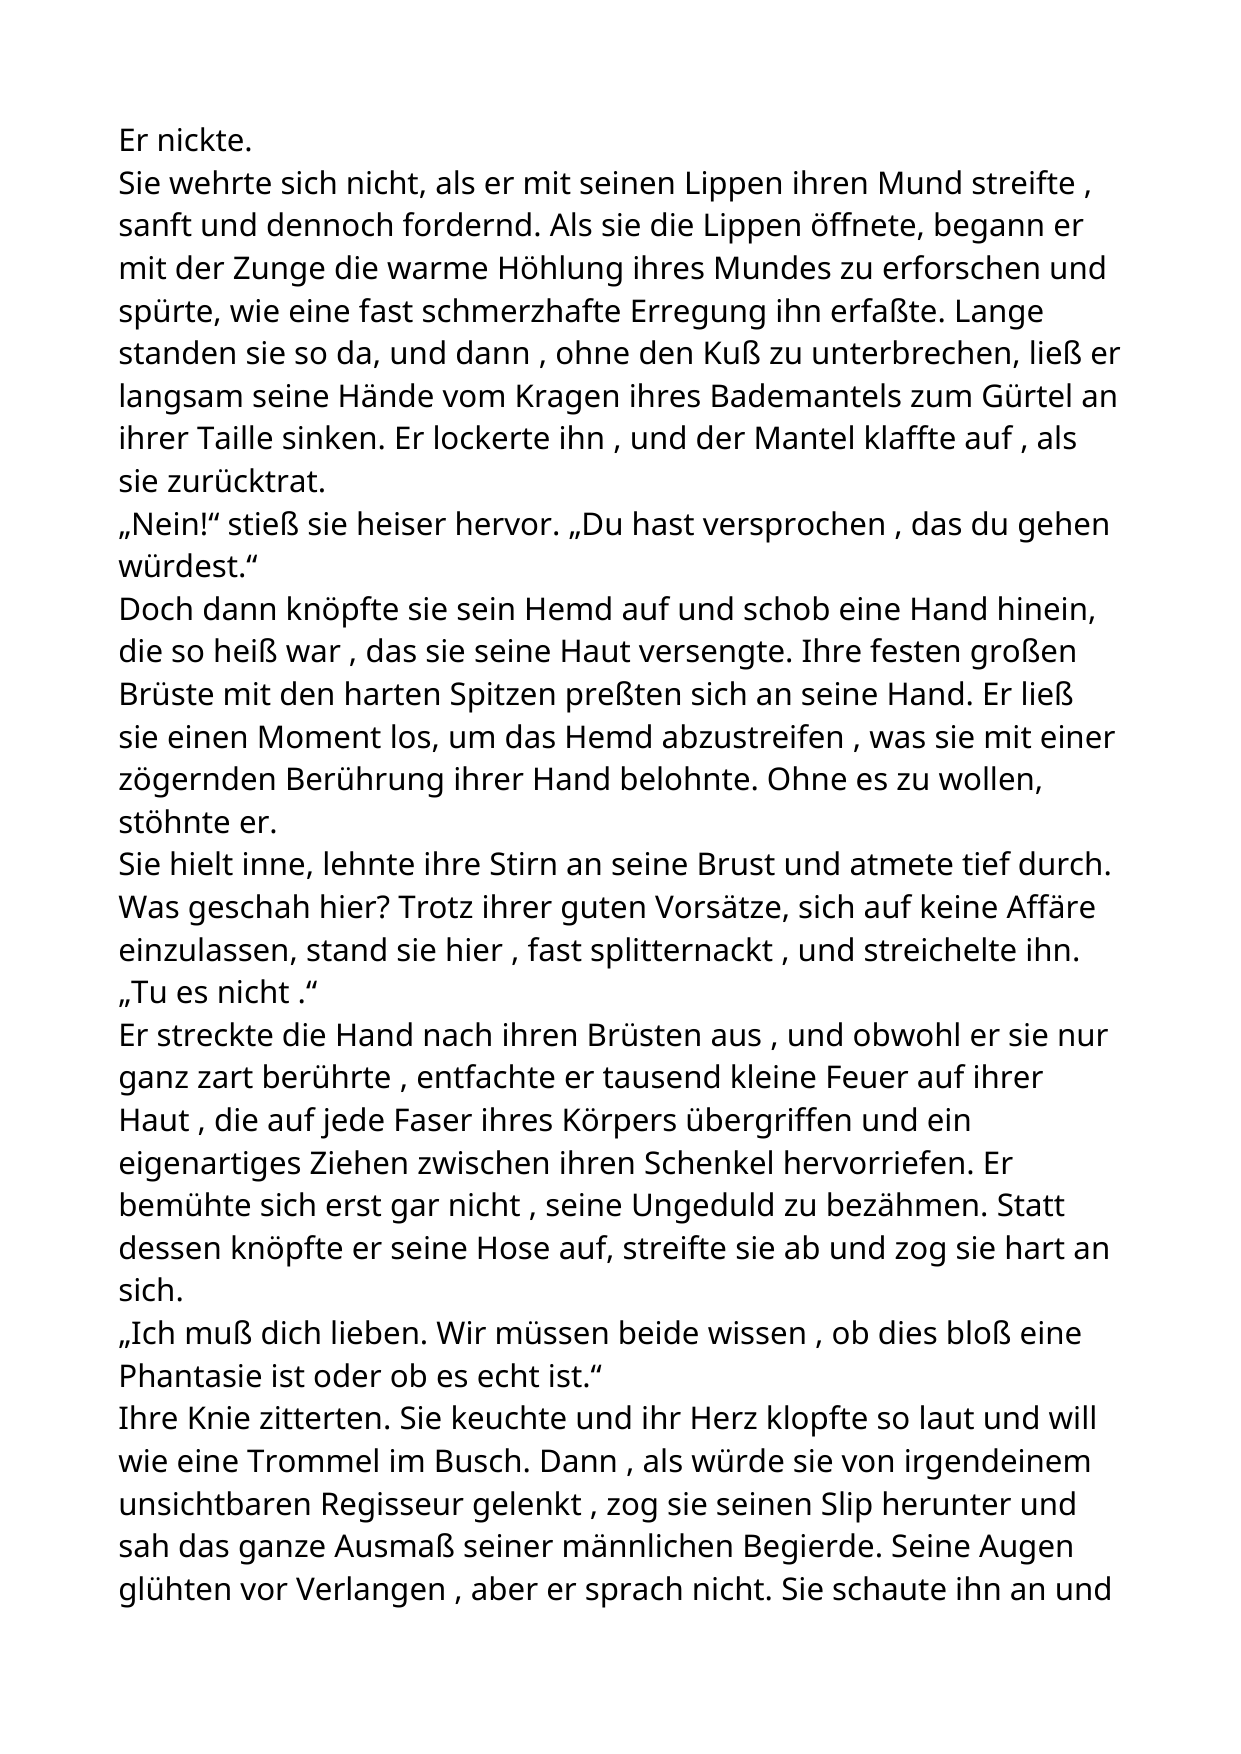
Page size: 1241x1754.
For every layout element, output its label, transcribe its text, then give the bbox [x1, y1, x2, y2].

text Sie hielt inne, lehnte ihre Stirn an seine Brust und atmete tief durch. Was geschah hier? Trotz ihrer guten Vorsätze, sich auf keine Affäre einzulassen, stand sie hier , fast splitternackt , und streichelte ihn. [118, 842, 1122, 970]
text „Ich muß dich lieben. Wir müssen beide wissen , ob dies bloß eine Phantasie ist oder ob es echt ist.“ [118, 1311, 1122, 1396]
text „Tu es nicht .“ [118, 970, 1122, 1013]
text Er nickte. [118, 118, 1122, 161]
text „Nein!“ stieß sie heiser hervor. „Du hast versprochen , das du gehen würdest.“ [118, 502, 1122, 587]
text Er streckte die Hand nach ihren Brüsten aus , und obwohl er sie nur ganz zart berührte , entfachte er tausend kleine Feuer auf ihrer Haut , die auf jede Faser ihres Körpers übergriffen und ein eigenartiges Ziehen zwischen ihren Schenkel hervorriefen. Er bemühte sich erst gar nicht , seine Ungeduld zu bezähmen. Statt dessen knöpfte er seine Hose auf, streifte sie ab und zog sie hart an sich. [118, 1013, 1122, 1311]
text Ihre Knie zitterten. Sie keuchte und ihr Herz klopfte so laut und will wie eine Trommel im Busch. Dann , als würde sie von irgendeinem unsichtbaren Regisseur gelenkt , zog sie seinen Slip herunter und sah das ganze Ausmaß seiner männlichen Begierde. Seine Augen glühten vor Verlangen , aber er sprach nicht. Sie schaute ihn an und [118, 1396, 1122, 1609]
text Doch dann knöpfte sie sein Hemd auf und schob eine Hand hinein, die so heiß war , das sie seine Haut versengte. Ihre festen großen Brüste mit den harten Spitzen preßten sich an seine Hand. Er ließ sie einen Moment los, um das Hemd abzustreifen , was sie mit einer zögernden Berührung ihrer Hand belohnte. Ohne es zu wollen, stöhnte er. [118, 587, 1122, 842]
text Sie wehrte sich nicht, als er mit seinen Lippen ihren Mund streifte , sanft und dennoch fordernd. Als sie die Lippen öffnete, begann er mit der Zunge die warme Höhlung ihres Mundes zu erforschen und spürte, wie eine fast schmerzhafte Erregung ihn erfaßte. Lange standen sie so da, und dann , ohne den Kuß zu unterbrechen, ließ er langsam seine Hände vom Kragen ihres Bademantels zum Gürtel an ihrer Taille sinken. Er lockerte ihn , und der Mantel klaffte auf , als sie zurücktrat. [118, 161, 1122, 502]
